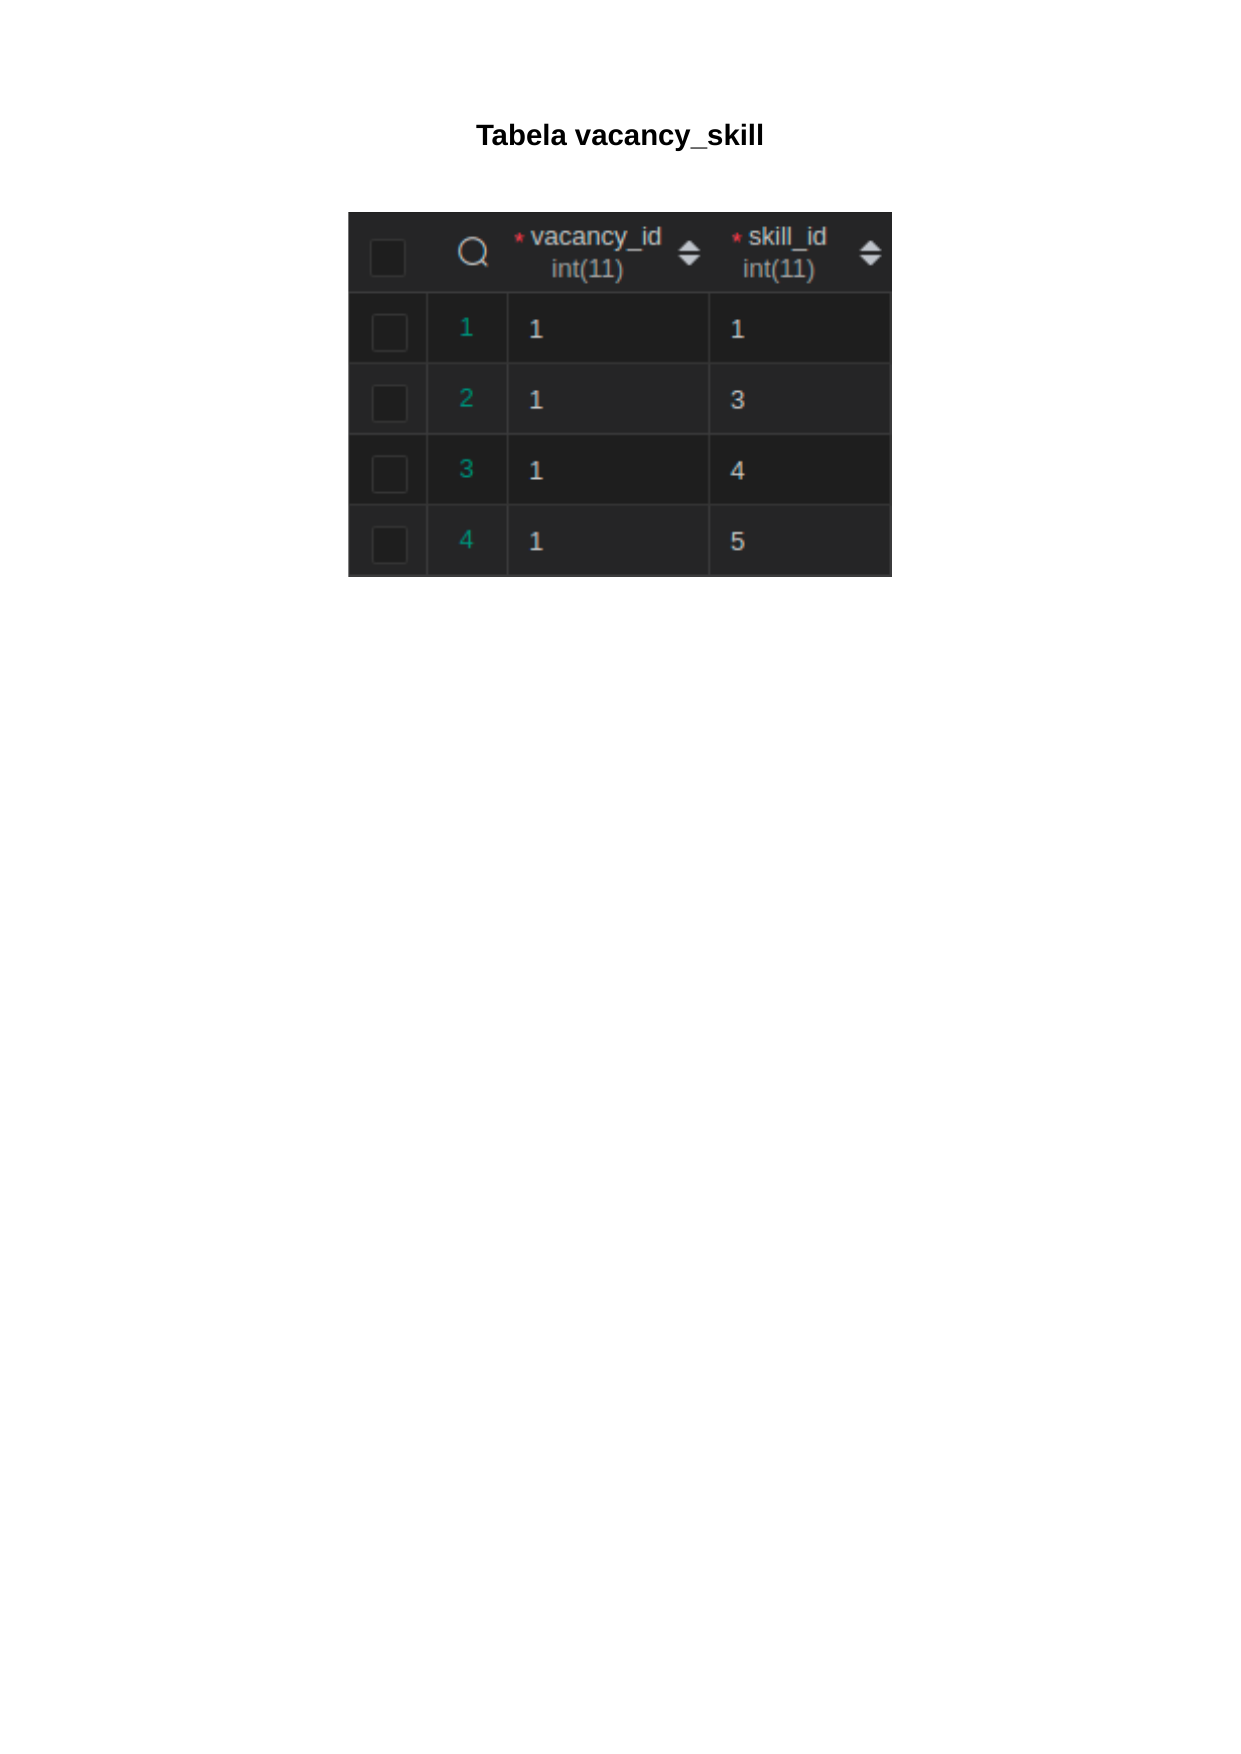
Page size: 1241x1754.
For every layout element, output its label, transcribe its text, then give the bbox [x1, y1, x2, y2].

subtitle Tabela vacancy_skill [118, 118, 1122, 152]
picture [348, 212, 892, 577]
